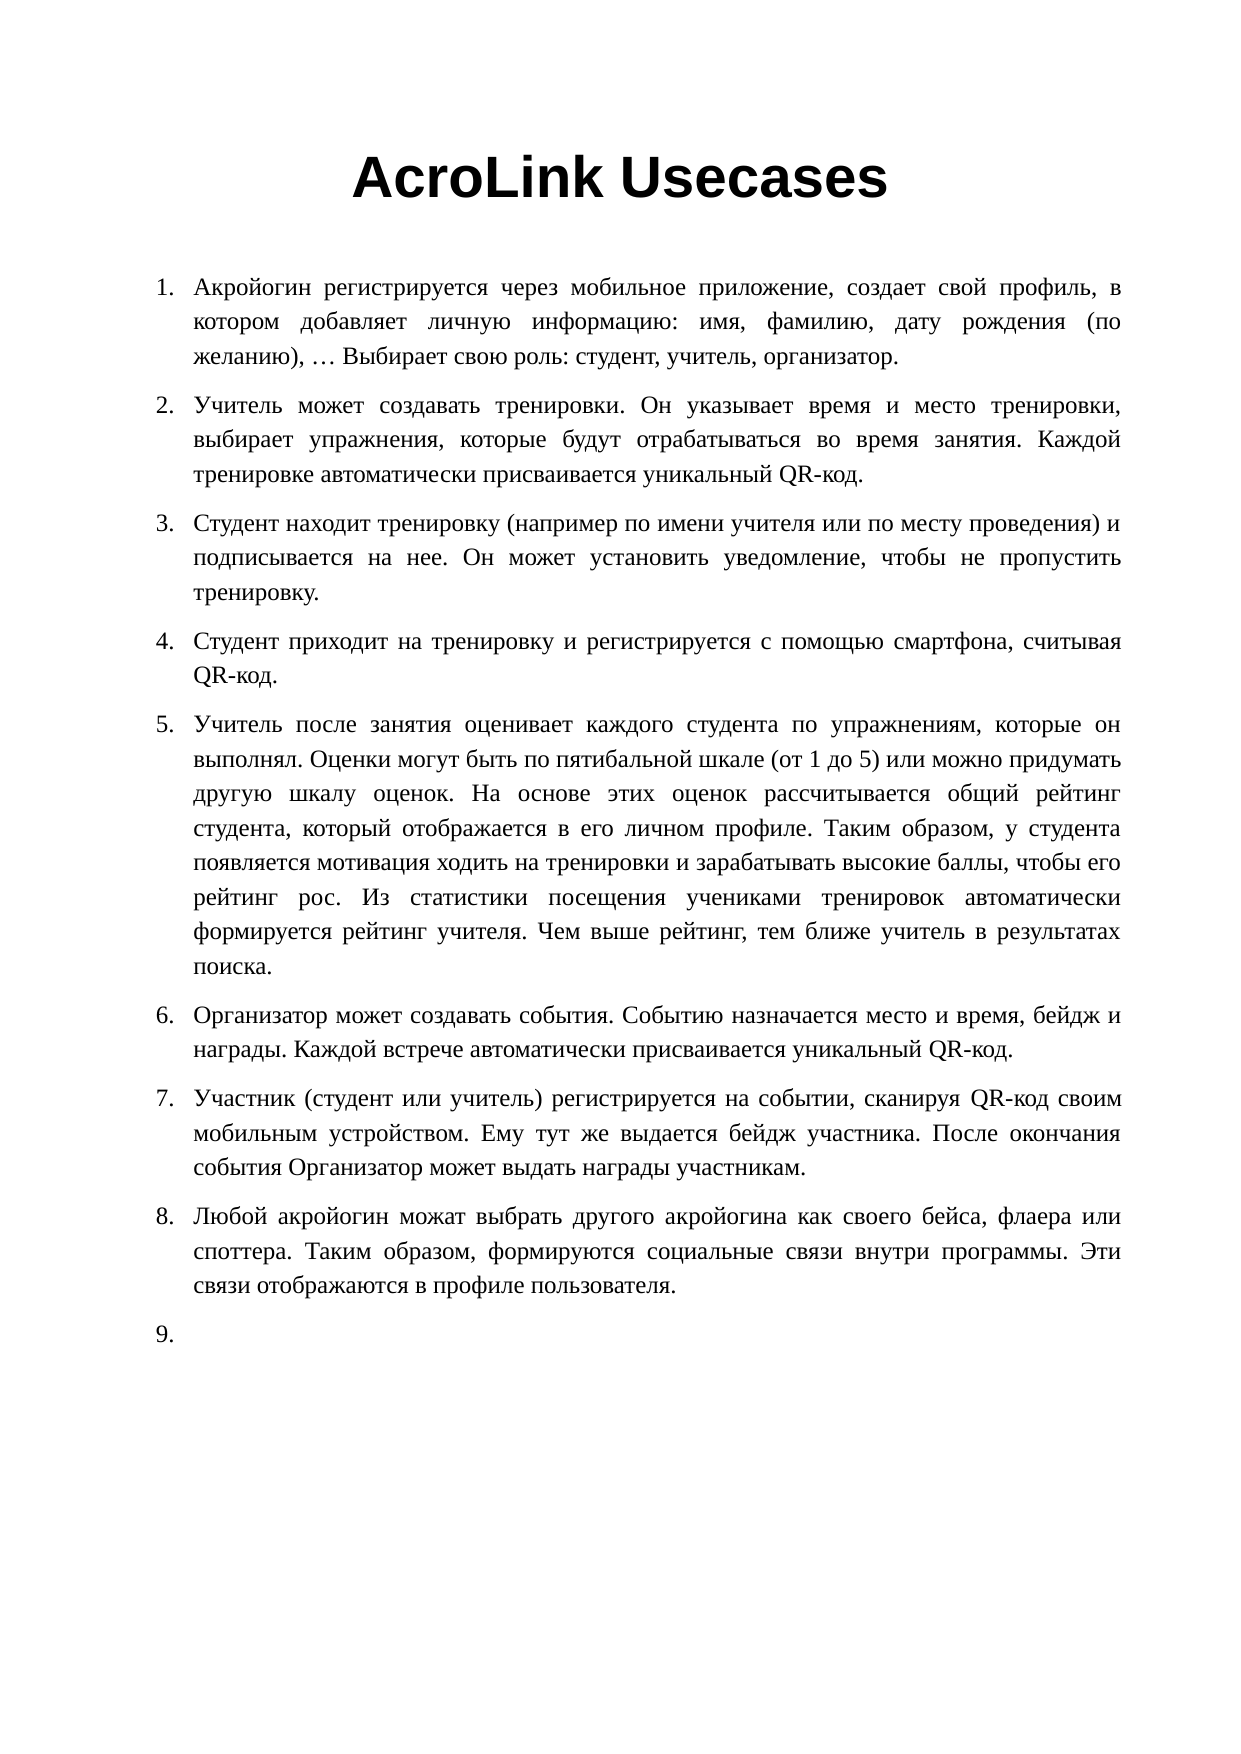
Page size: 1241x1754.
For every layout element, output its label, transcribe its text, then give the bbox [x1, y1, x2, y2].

list Участник (студент или учитель) регистрируется на событии, сканируя QR-код своим мобильным устройством. Ему тут же выдается бейдж участника. После окончания события Организатор может выдать награды участникам. [156, 1083, 1122, 1181]
list Организатор может создавать события. Событию назначается место и время, бейдж и награды. Каждой встрече автоматически присваивается уникальный QR-код. [156, 1000, 1122, 1063]
list Студент находит тренировку (например по имени учителя или по месту проведения) и подписывается на нее. Он может установить уведомление, чтобы не пропустить тренировку. [156, 508, 1122, 606]
list Любой акройогин можат выбрать другого акройогина как своего бейса, флаера или споттера. Таким образом, формируются социальные связи внутри программы. Эти связи отображаются в профиле пользователя. [156, 1201, 1122, 1299]
list Учитель после занятия оценивает каждого студента по упражнениям, которые он выполнял. Оценки могут быть по пятибальной шкале (от 1 до 5) или можно придумать другую шкалу оценок. На основе этих оценок рассчитывается общий рейтинг студента, который отображается в его личном профиле. Таким образом, у студента появляется мотивация ходить на тренировки и зарабатывать высокие баллы, чтобы его рейтинг рос. Из статистики посещения учениками тренировок автоматически формируется рейтинг учителя. Чем выше рейтинг, тем ближе учитель в результатах поиска. [156, 709, 1122, 979]
list Акройогин регистрируется через мобильное приложение, создает свой профиль, в котором добавляет личную информацию: имя, фамилию, дату рождения (по желанию), … Выбирает свою роль: студент, учитель, организатор. [156, 272, 1122, 369]
list Студент приходит на тренировку и регистрируется с помощью смартфона, считывая QR-код. [156, 626, 1122, 689]
title AcroLink Usecases [118, 143, 1122, 210]
list Учитель может создавать тренировки. Он указывает время и место тренировки, выбирает упражнения, которые будут отрабатываться во время занятия. Каждой тренировке автоматически присваивается уникальный QR-код. [156, 390, 1122, 487]
